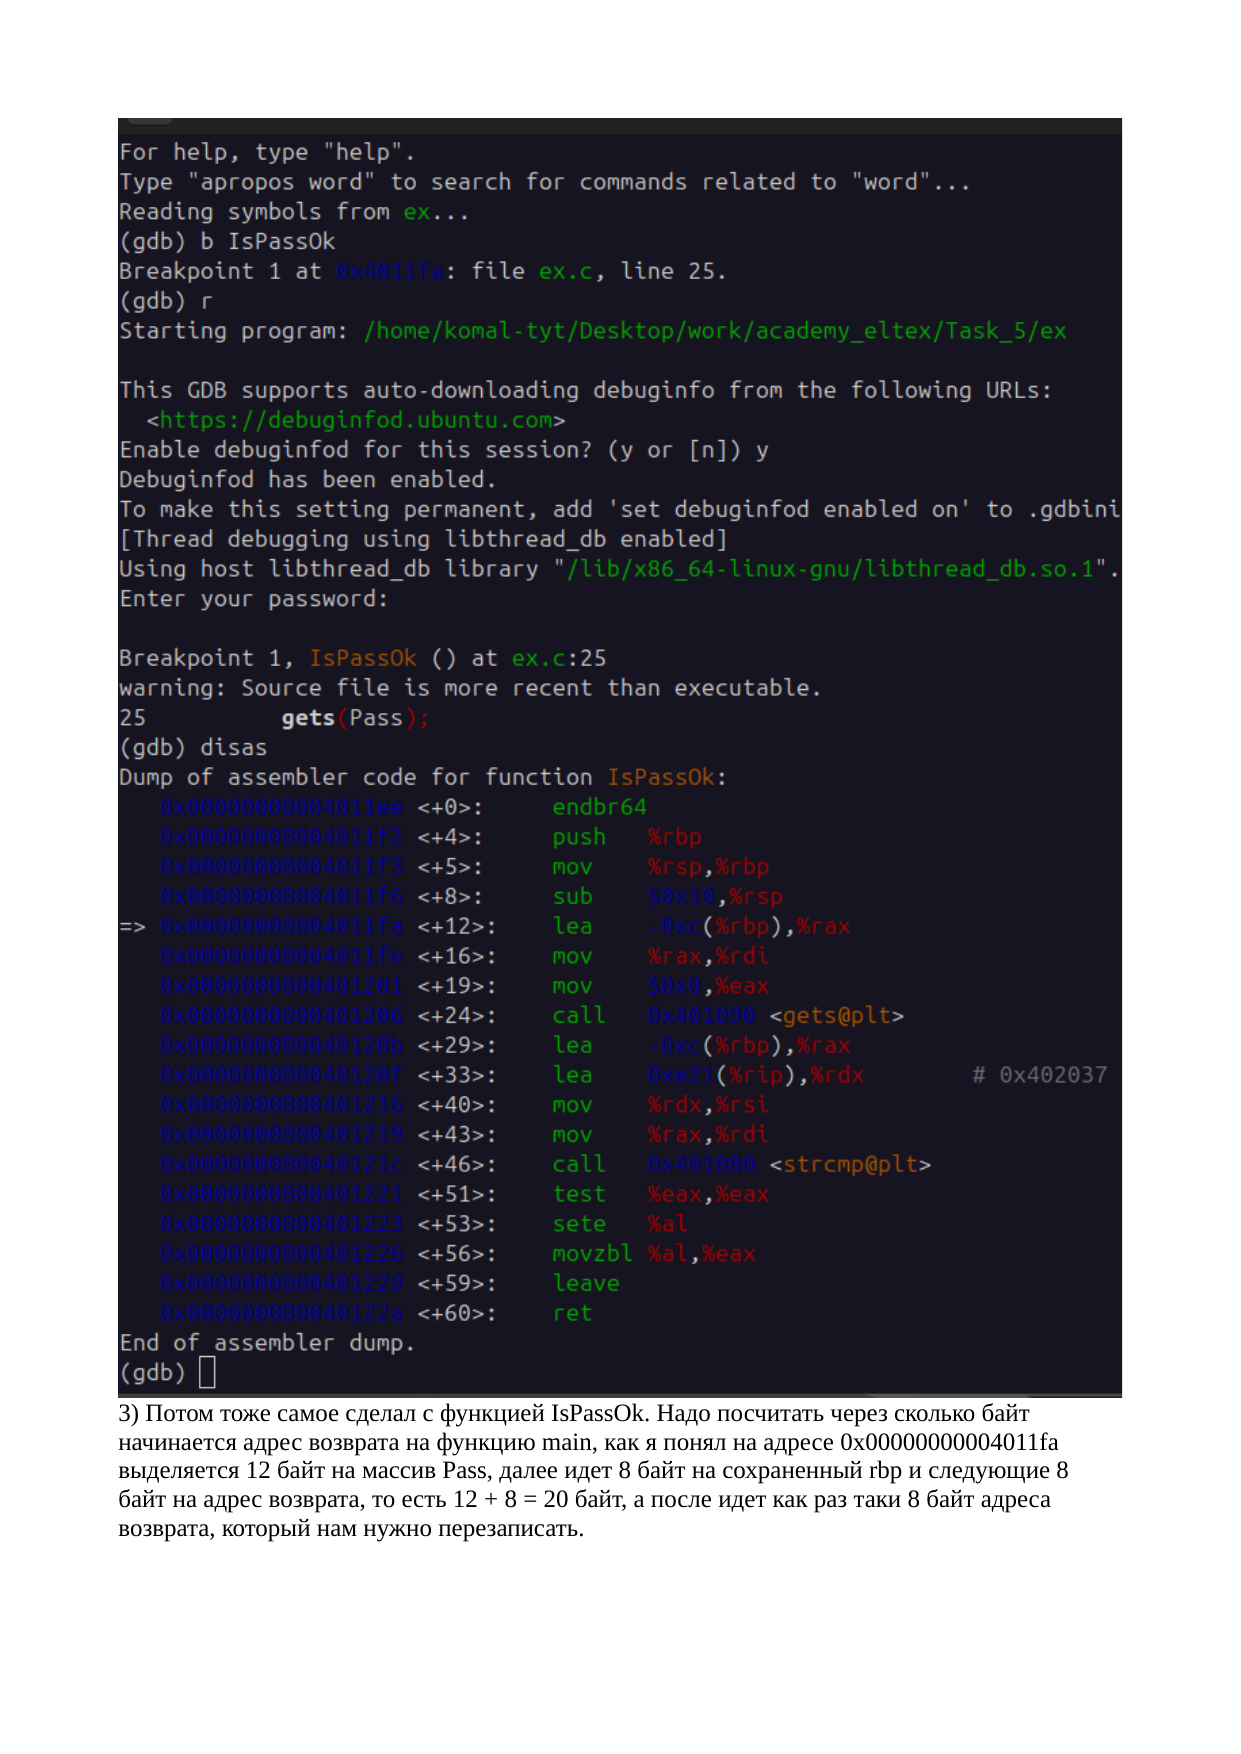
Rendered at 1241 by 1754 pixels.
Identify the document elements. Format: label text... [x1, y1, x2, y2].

text 3) Потом тоже самое сделал с функцией IsPassOk. Надо посчитать через сколько байт начинается адрес возврата на функцию main, как я понял на адресе 0x00000000004011fa выделяется 12 байт на массив Pass, далее идет 8 байт на сохраненный rbp и следующие 8 байт на адрес возврата, то есть 12 + 8 = 20 байт, а после идет как раз таки 8 байт адреса возврата, который нам нужно перезаписать. [118, 1398, 1122, 1542]
picture [118, 118, 1123, 1398]
